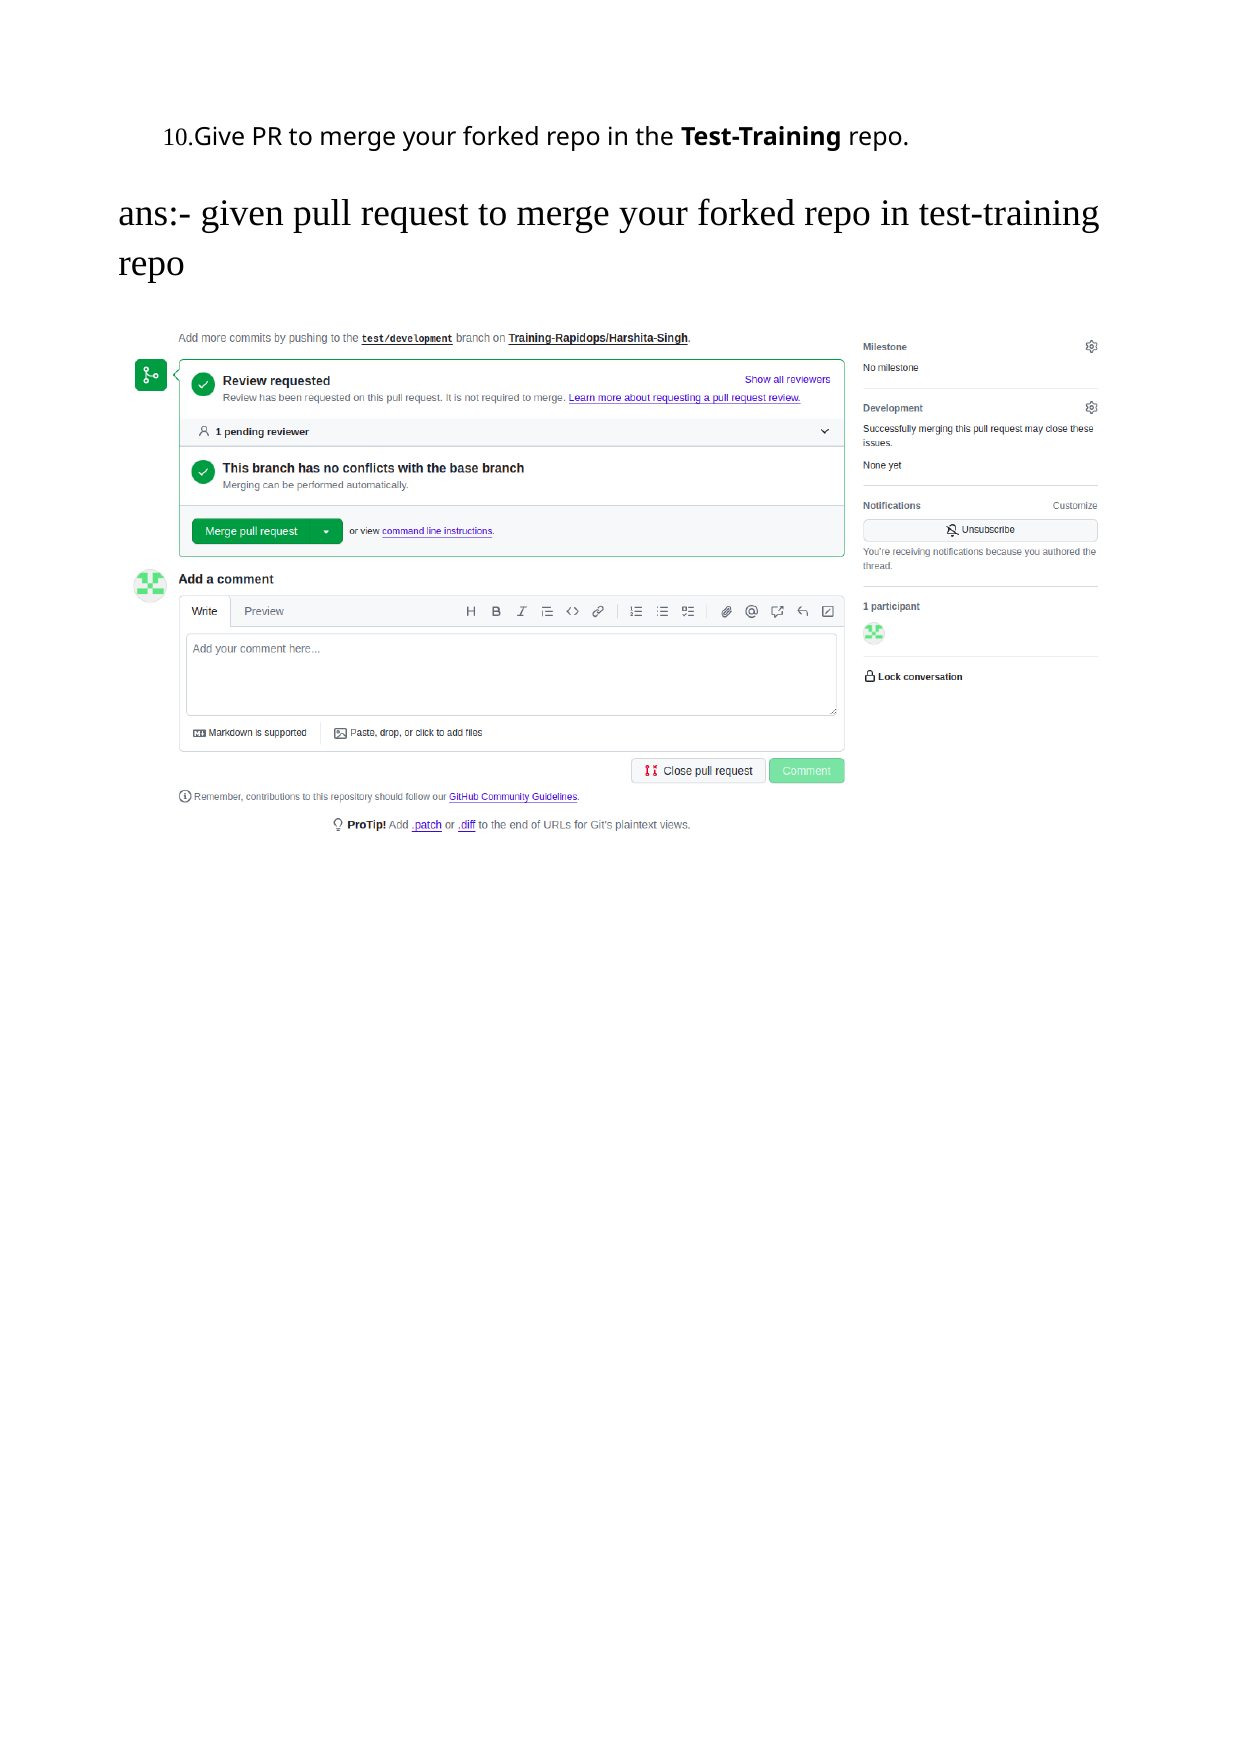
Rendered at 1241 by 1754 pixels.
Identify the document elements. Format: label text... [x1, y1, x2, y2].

list Give PR to merge your forked repo in the Test-Training repo. [162, 118, 1122, 152]
text ans:- given pull request to merge your forked repo in test-training repo [118, 190, 1122, 283]
picture [107, 327, 1112, 848]
